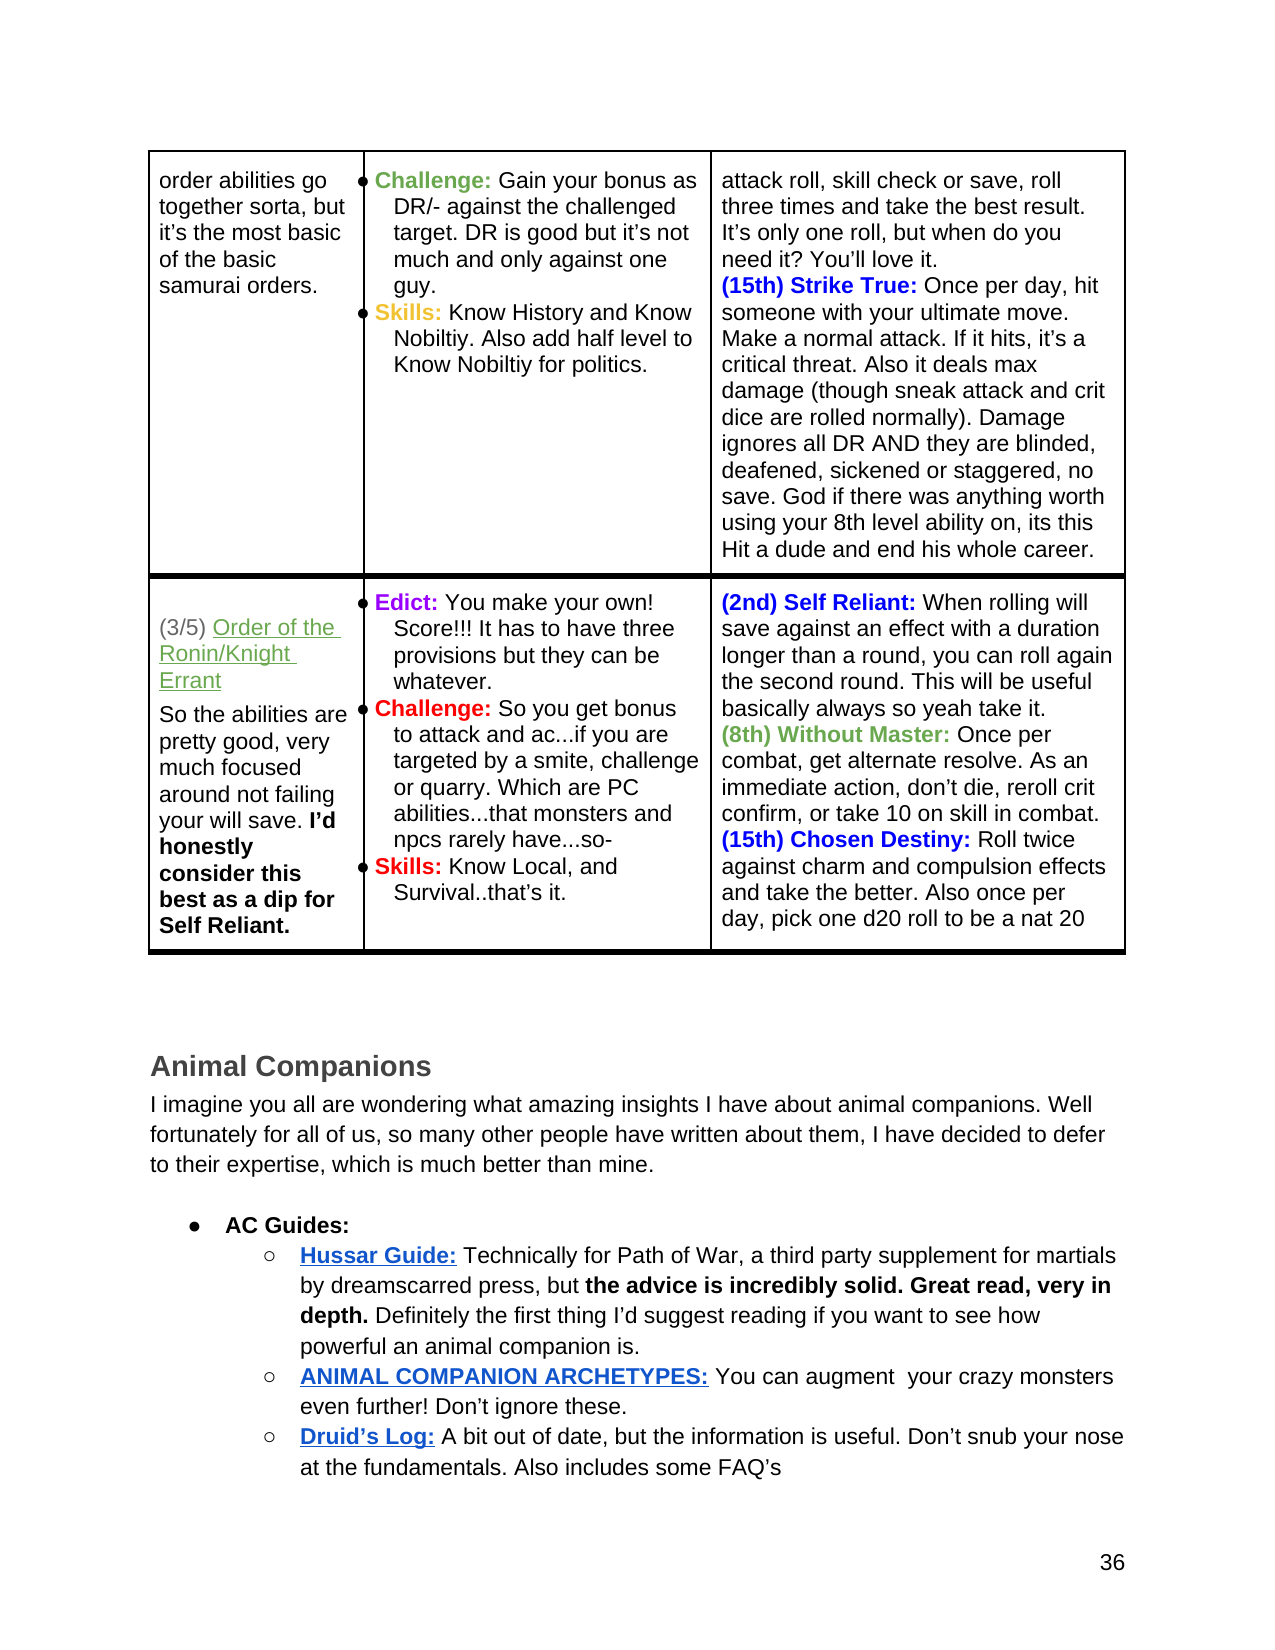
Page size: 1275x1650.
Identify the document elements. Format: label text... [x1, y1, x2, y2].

list AC Guides: [187, 1212, 1125, 1238]
table_cell (3/5) Order of the Ronin/Knight Errant So the abilities are pretty good, very much focused around not failing your will save. I’d honestly consider this best as a dip for Self Reliant. [150, 579, 363, 949]
table_cell attack roll, skill check or save, roll three times and take the best result. It’s only one roll, but when do you need it? You’ll love it. (15th) Strike True: Once per day, hit someone with your ultimate move. Make a normal attack. If it hits, it’s a critical threat. Also it deals max damage (though sneak attack and crit dice are rolled normally). Damage ignores all DR AND they are blinded, deafened, sickened or staggered, no save. God if there was anything worth using your 8th level ability on, its this Hit a dude and end his whole career. [712, 152, 1124, 572]
list Hussar Guide: Technically for Path of War, a third party supplement for martials by dreamscarred press, but the advice is incredibly solid. Great read, very in depth. Definitely the first thing I’d suggest reading if you want to see how powerful an animal companion is. [262, 1242, 1125, 1359]
list ANIMAL COMPANION ARCHETYPES: You can augment your crazy monsters even further! Don’t ignore these. [262, 1363, 1125, 1419]
text I imagine you all are wondering what amazing insights I have about animal companions. Well fortunately for all of us, so many other people have written about them, I have decided to defer to their expertise, which is much better than mine. [150, 1091, 1125, 1178]
table_cell Edict: You make your own! Score!!! It has to have three provisions but they can be whatever. Challenge: So you get bonus to attack and ac...if you are targeted by a smite, challenge or quarry. Which are PC abilities...that monsters and npcs rarely have...so- Skills: Know Local, and Survival..that’s it. [365, 579, 710, 949]
table_cell (2nd) Self Reliant: When rolling will save against an effect with a duration longer than a round, you can roll again the second round. This will be useful basically always so yeah take it. (8th) Without Master: Once per combat, get alternate resolve. As an immediate action, don’t die, reroll crit confirm, or take 10 on skill in combat. (15th) Chosen Destiny: Roll twice against charm and compulsion effects and take the better. Also once per day, pick one d20 roll to be a nat 20 [712, 579, 1124, 949]
table_cell Edicts: Warrior: Protect life and lands of his lord. Be truthful, courageous, and respectful of elders and loyal to your friends. It’s the bushido code. Black Daimyo: War and glory, just be an evil warrior guy. Challenge: Gain your bonus as DR/- against the challenged target. DR is good but it’s not much and only against one guy. Skills: Know History and Know Nobiltiy. Also add half level to Know Nobiltiy for politics. [365, 152, 710, 572]
list Druid’s Log: A bit out of date, but the information is useful. Don’t snub your nose at the fundamentals. Also includes some FAQ’s [262, 1423, 1125, 1480]
subtitle Animal Companions [150, 1049, 1125, 1083]
table_cell (3-4/5) {SAM} Order of the Black Daimyo/Warrior So it’s not...bad but it is dreadfully boring. Like horrendously terribly boring. It’s order abilities go together sorta, but it’s the most basic of the basic samurai orders. [150, 152, 363, 572]
